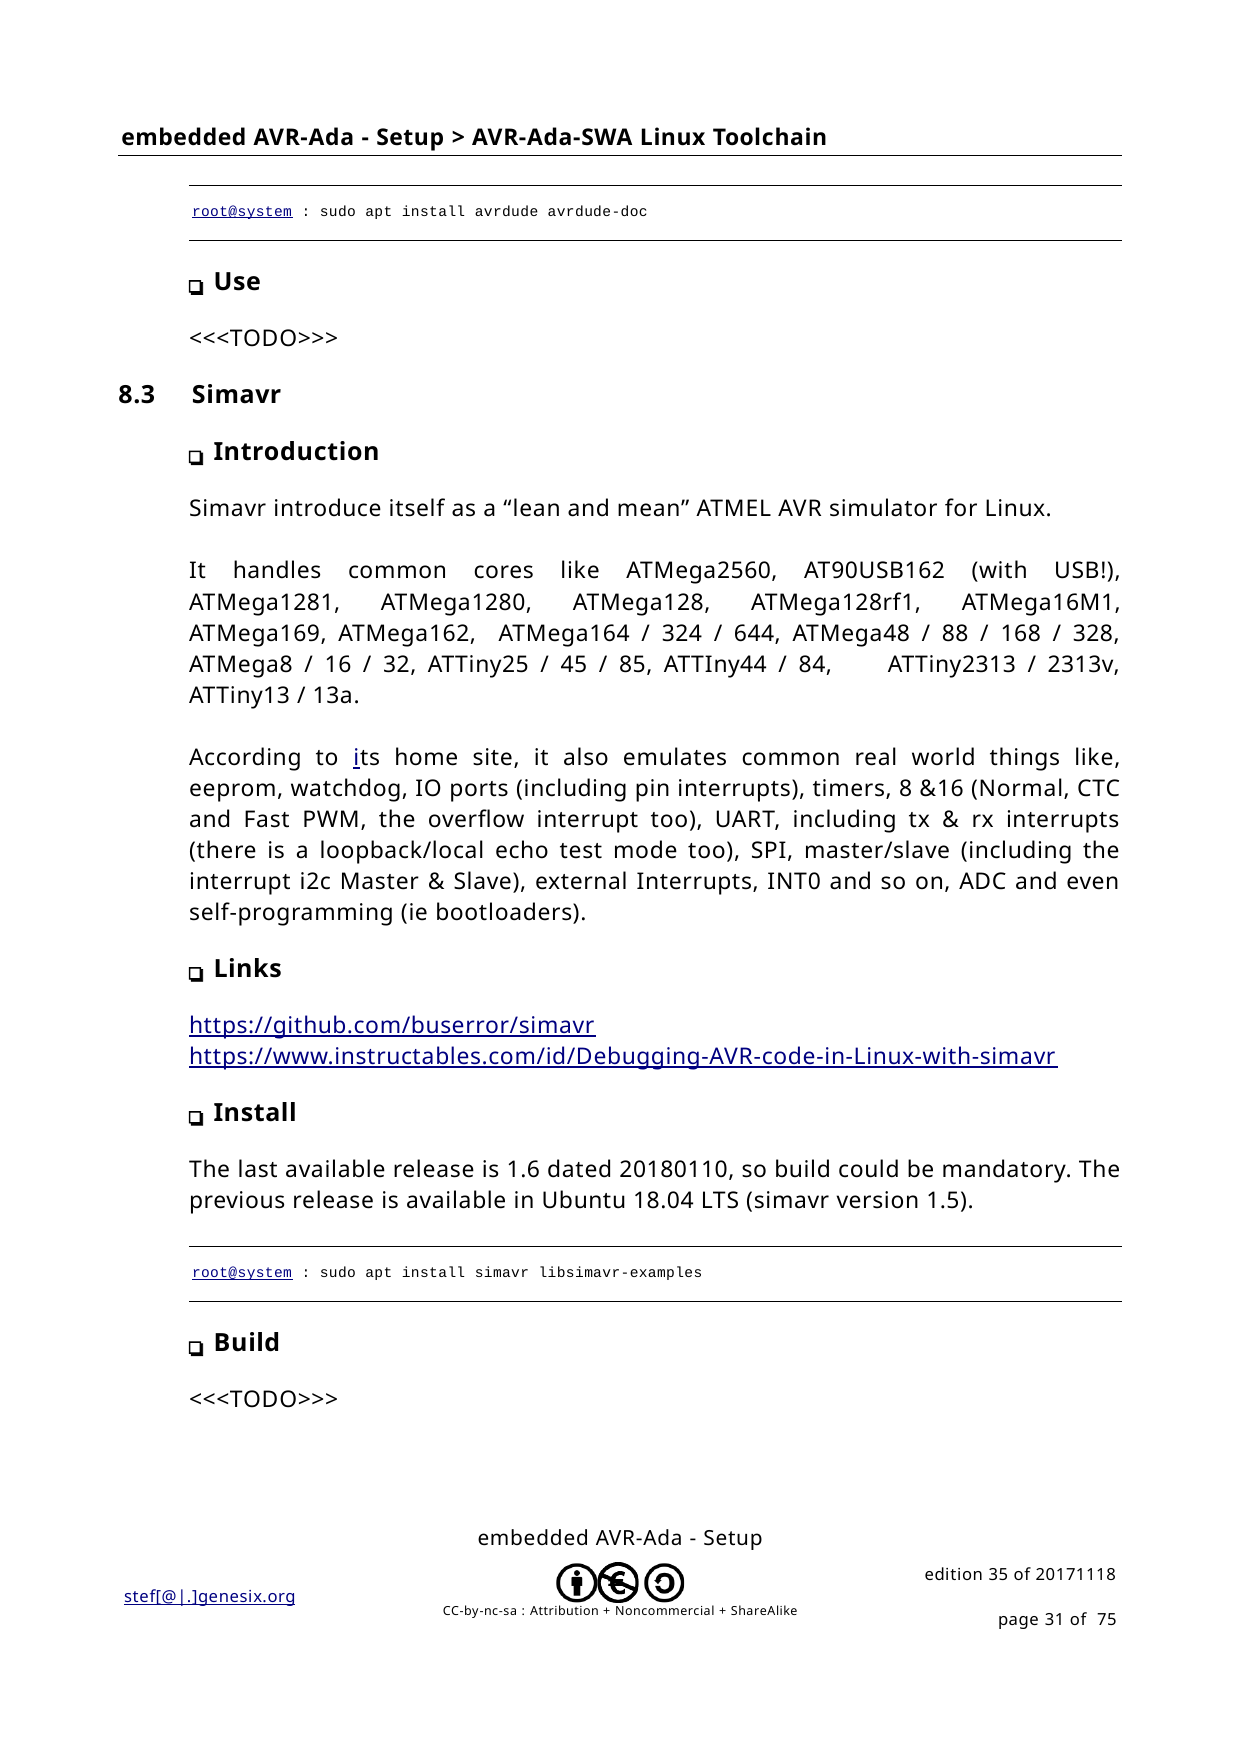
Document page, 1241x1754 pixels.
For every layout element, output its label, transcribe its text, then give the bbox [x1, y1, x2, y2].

subtitle Introduction [189, 434, 1122, 481]
subtitle Links [189, 951, 1122, 997]
text Simavr introduce itself as a “lean and mean” ATMEL AVR simulator for Linux. [189, 492, 1122, 523]
text The last available release is 1.6 dated 20180110, so build could be mandatory. The previous release is available in Ubuntu 18.04 LTS (simavr version 1.5). [189, 1153, 1122, 1215]
list root@system : sudo apt install avrdude avrdude-doc [189, 186, 1122, 240]
picture [555, 1562, 639, 1603]
text It handles common cores like ATMega2560, AT90USB162 (with USB!), ATMega1281, ATMega1280, ATMega128, ATMega128rf1, ATMega16M1, ATMega169, ATMega162, ATMega164 / 324 / 644, ATMega48 / 88 / 168 / 328, ATMega8 / 16 / 32, ATTiny25 / 45 / 85, ATTIny44 / 84, ATTiny2313 / 2313v, ATTiny13 / 13a. [189, 554, 1122, 710]
subtitle Install [189, 1094, 1122, 1141]
subtitle Simavr [118, 377, 1122, 411]
list root@system : sudo apt install simavr libsimavr-examples [189, 1247, 1122, 1301]
text https://github.com/buserror/simavr [189, 1009, 1122, 1040]
subtitle Use [189, 264, 1122, 310]
text According to its home site, it also emulates common real world things like, eeprom, watchdog, IO ports (including pin interrupts), timers, 8 &16 (Normal, CTC and Fast PWM, the overflow interrupt too), UART, including tx & rx interrupts (there is a loopback/local echo test mode too), SPI, master/slave (including the interrupt i2c Master & Slave), external Interrupts, INT0 and so on, ADC and even self-programming (ie bootloaders). [189, 741, 1122, 927]
text <<<TODO>>> [189, 322, 1122, 353]
text https://www.instructables.com/id/Debugging-AVR-code-in-Linux-with-simavr [189, 1040, 1122, 1071]
subtitle Build [189, 1325, 1122, 1371]
picture [643, 1562, 685, 1603]
text <<<TODO>>> [189, 1383, 1122, 1414]
